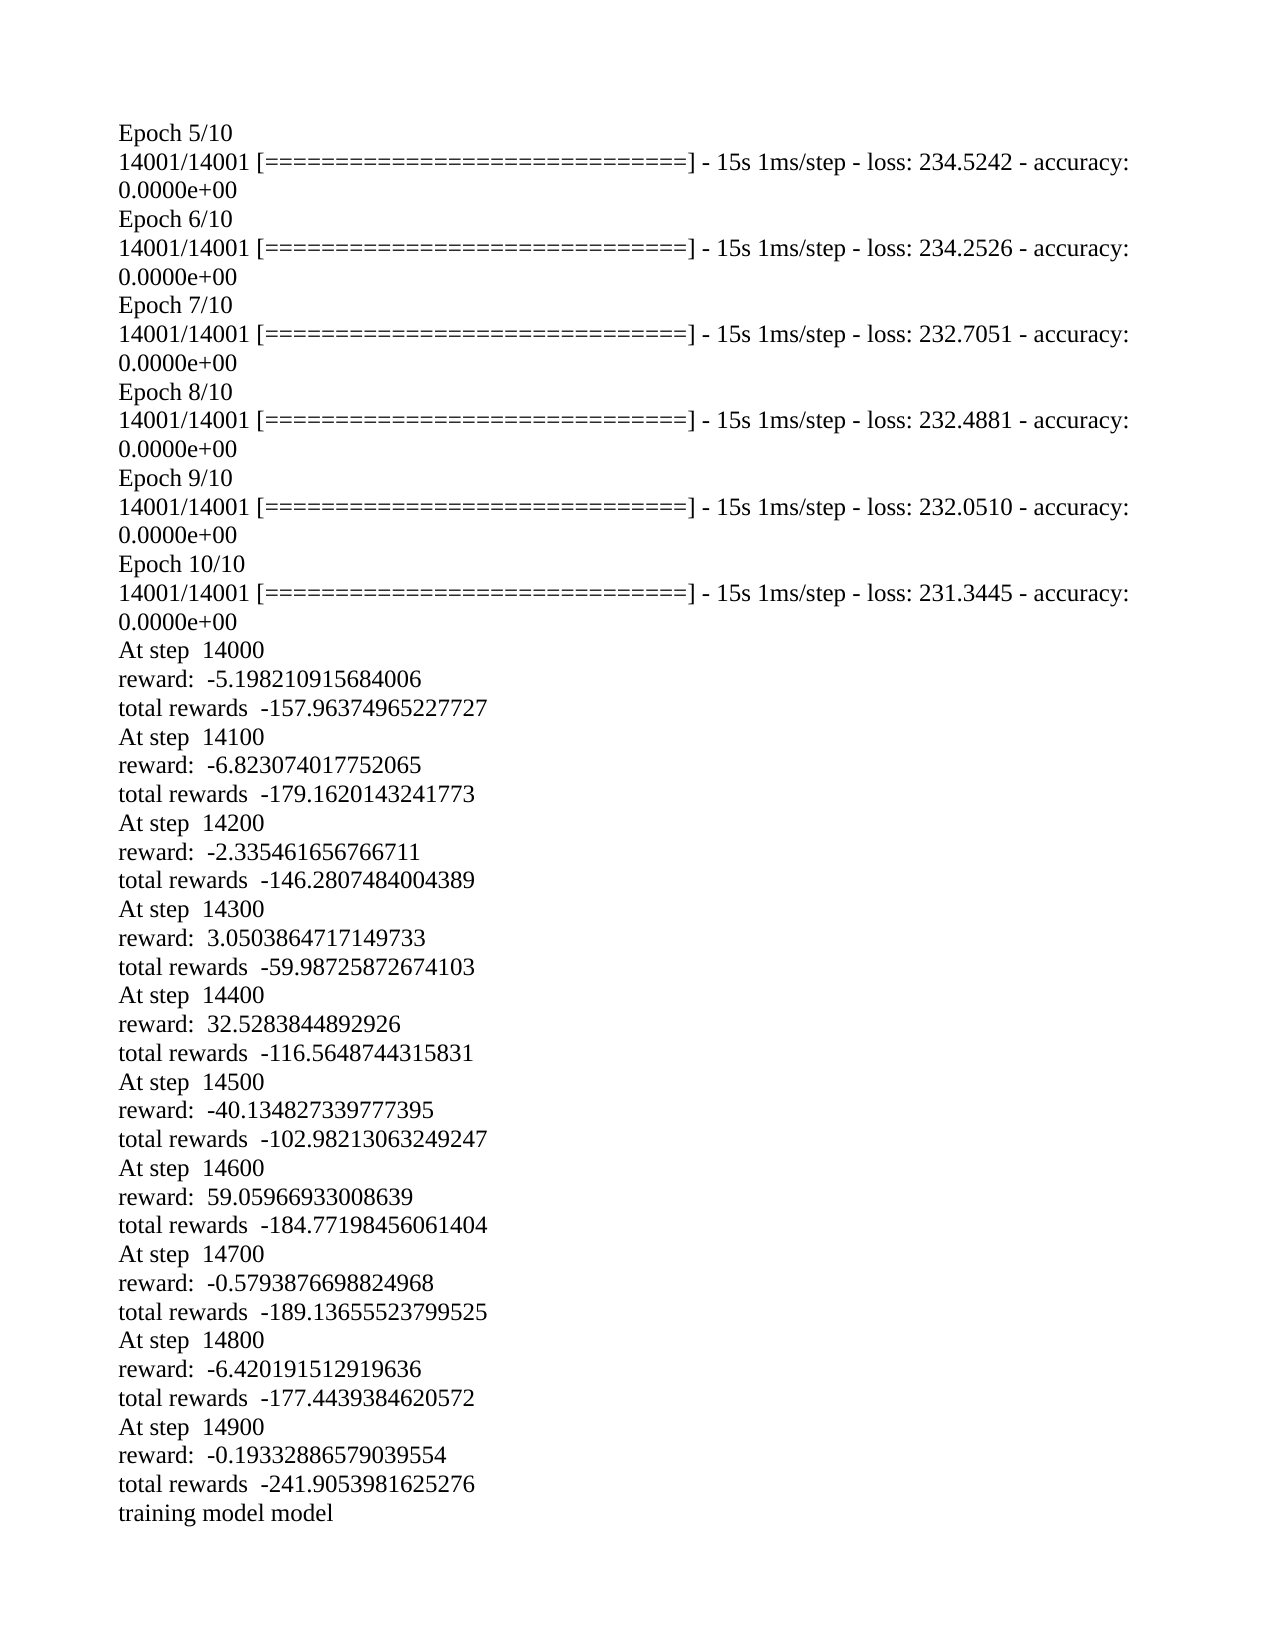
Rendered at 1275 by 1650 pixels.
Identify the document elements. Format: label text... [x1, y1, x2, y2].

text reward: 59.05966933008639 [118, 1182, 1157, 1211]
text total rewards -157.96374965227727 [118, 693, 1157, 722]
text Epoch 6/10 [118, 204, 1157, 233]
text At step 14700 [118, 1239, 1157, 1268]
text 14001/14001 [==============================] - 15s 1ms/step - loss: 232.7051 - accuracy: 0.0000e+00 [118, 319, 1157, 377]
text At step 14900 [118, 1412, 1157, 1441]
text total rewards -146.2807484004389 [118, 866, 1157, 894]
text 14001/14001 [==============================] - 15s 1ms/step - loss: 231.3445 - accuracy: 0.0000e+00 [118, 578, 1157, 636]
text At step 14400 [118, 981, 1157, 1009]
text total rewards -177.4439384620572 [118, 1383, 1157, 1412]
text 14001/14001 [==============================] - 15s 1ms/step - loss: 234.2526 - accuracy: 0.0000e+00 [118, 233, 1157, 291]
text Epoch 7/10 [118, 291, 1157, 319]
text total rewards -102.98213063249247 [118, 1124, 1157, 1153]
text reward: 32.5283844892926 [118, 1009, 1157, 1038]
text total rewards -179.1620143241773 [118, 779, 1157, 808]
text At step 14800 [118, 1326, 1157, 1354]
text reward: -6.823074017752065 [118, 751, 1157, 779]
text reward: -2.335461656766711 [118, 837, 1157, 866]
text reward: -6.420191512919636 [118, 1354, 1157, 1383]
text reward: -0.19332886579039554 [118, 1441, 1157, 1469]
text At step 14200 [118, 808, 1157, 837]
text reward: -0.5793876698824968 [118, 1268, 1157, 1297]
text At step 14300 [118, 894, 1157, 923]
text At step 14600 [118, 1153, 1157, 1182]
text total rewards -189.13655523799525 [118, 1297, 1157, 1326]
text Epoch 8/10 [118, 377, 1157, 406]
text Epoch 9/10 [118, 463, 1157, 492]
text At step 14500 [118, 1067, 1157, 1096]
text At step 14000 [118, 636, 1157, 664]
text Epoch 5/10 [118, 118, 1157, 147]
text 14001/14001 [==============================] - 15s 1ms/step - loss: 232.0510 - accuracy: 0.0000e+00 [118, 492, 1157, 549]
text total rewards -241.9053981625276 [118, 1469, 1157, 1498]
text reward: -5.198210915684006 [118, 664, 1157, 693]
text 14001/14001 [==============================] - 15s 1ms/step - loss: 234.5242 - accuracy: 0.0000e+00 [118, 147, 1157, 204]
text At step 14100 [118, 722, 1157, 751]
text total rewards -59.98725872674103 [118, 952, 1157, 981]
text total rewards -184.77198456061404 [118, 1211, 1157, 1239]
text reward: 3.0503864717149733 [118, 923, 1157, 952]
text Epoch 10/10 [118, 549, 1157, 578]
text training model model [118, 1498, 1157, 1527]
text total rewards -116.5648744315831 [118, 1038, 1157, 1067]
text reward: -40.134827339777395 [118, 1096, 1157, 1124]
text 14001/14001 [==============================] - 15s 1ms/step - loss: 232.4881 - accuracy: 0.0000e+00 [118, 406, 1157, 463]
